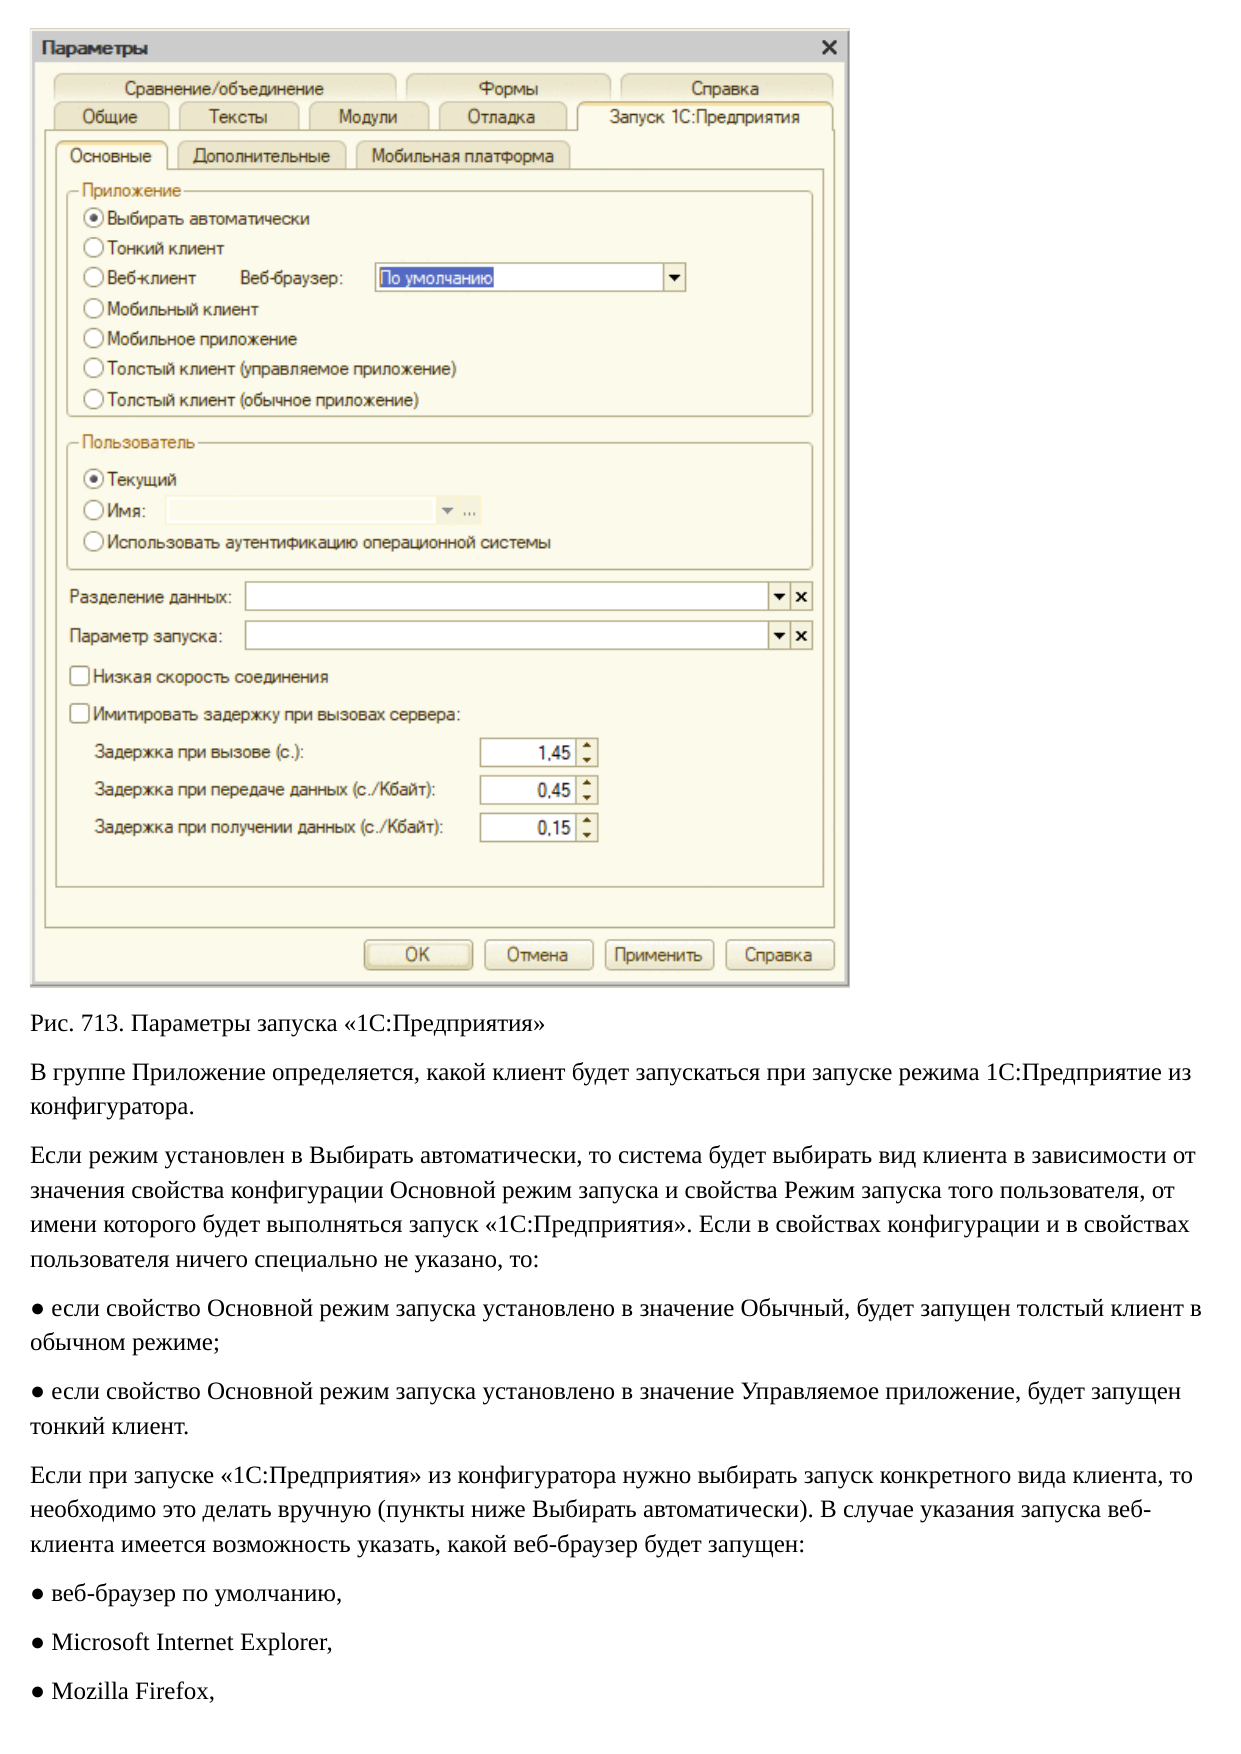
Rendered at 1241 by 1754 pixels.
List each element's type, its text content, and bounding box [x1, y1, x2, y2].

picture [29, 28, 850, 988]
text ● веб-браузер по умолчанию, [30, 1578, 1211, 1607]
text ● если свойство Основной режим запуска установлено в значение Обычный, будет запущен толстый клиент в обычном режиме; [30, 1293, 1211, 1356]
text В группе Приложение определяется, какой клиент будет запускаться при запуске режима 1С:Предприятие из конфигуратора. [30, 1057, 1211, 1120]
text ● Microsoft Internet Explorer, [30, 1627, 1211, 1656]
text ● Mozilla Firefox, [30, 1676, 1211, 1705]
text Если при запуске «1С:Предприятия» из конфигуратора нужно выбирать запуск конкретного вида клиента, то необходимо это делать вручную (пункты ниже Выбирать автоматически). В случае указания запуска веб-клиента имеется возможность указать, какой веб-браузер будет запущен: [30, 1460, 1211, 1558]
text ● если свойство Основной режим запуска установлено в значение Управляемое приложение, будет запущен тонкий клиент. [30, 1376, 1211, 1440]
text Если режим установлен в Выбирать автоматически, то система будет выбирать вид клиента в зависимости от значения свойства конфигурации Основной режим запуска и свойства Режим запуска того пользователя, от имени которого будет выполняться запуск «1С:Предприятия». Если в свойствах конфигурации и в свойствах пользователя ничего специально не указано, то: [30, 1140, 1211, 1273]
text Рис. 713. Параметры запуска «1С:Предприятия» [30, 1008, 1211, 1037]
